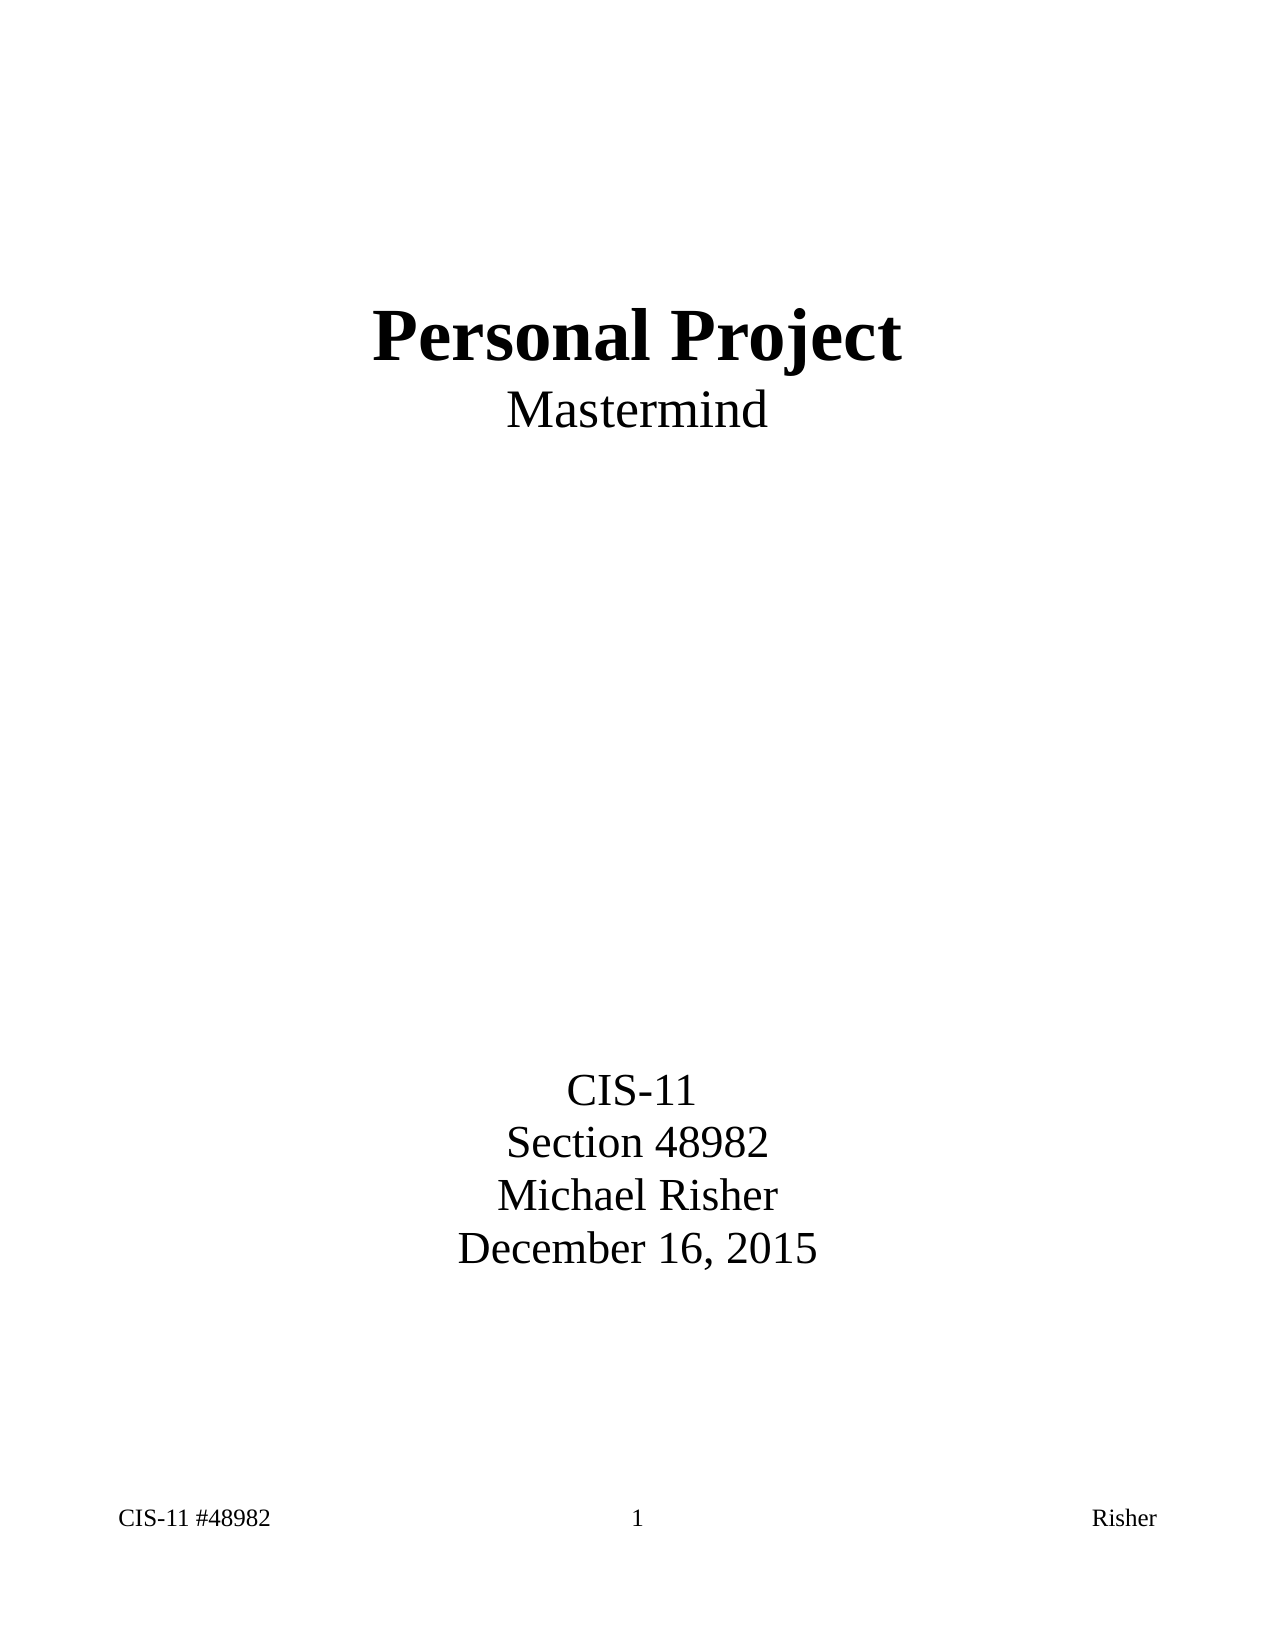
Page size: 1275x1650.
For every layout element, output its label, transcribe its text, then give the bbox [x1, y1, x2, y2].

text Section 48982 [118, 1115, 1157, 1167]
text CIS-11 [118, 1062, 1157, 1115]
text Personal Project [118, 291, 1157, 377]
text Michael Risher [118, 1167, 1157, 1220]
text Mastermind [118, 377, 1157, 439]
text December 16, 2015 [118, 1220, 1157, 1273]
